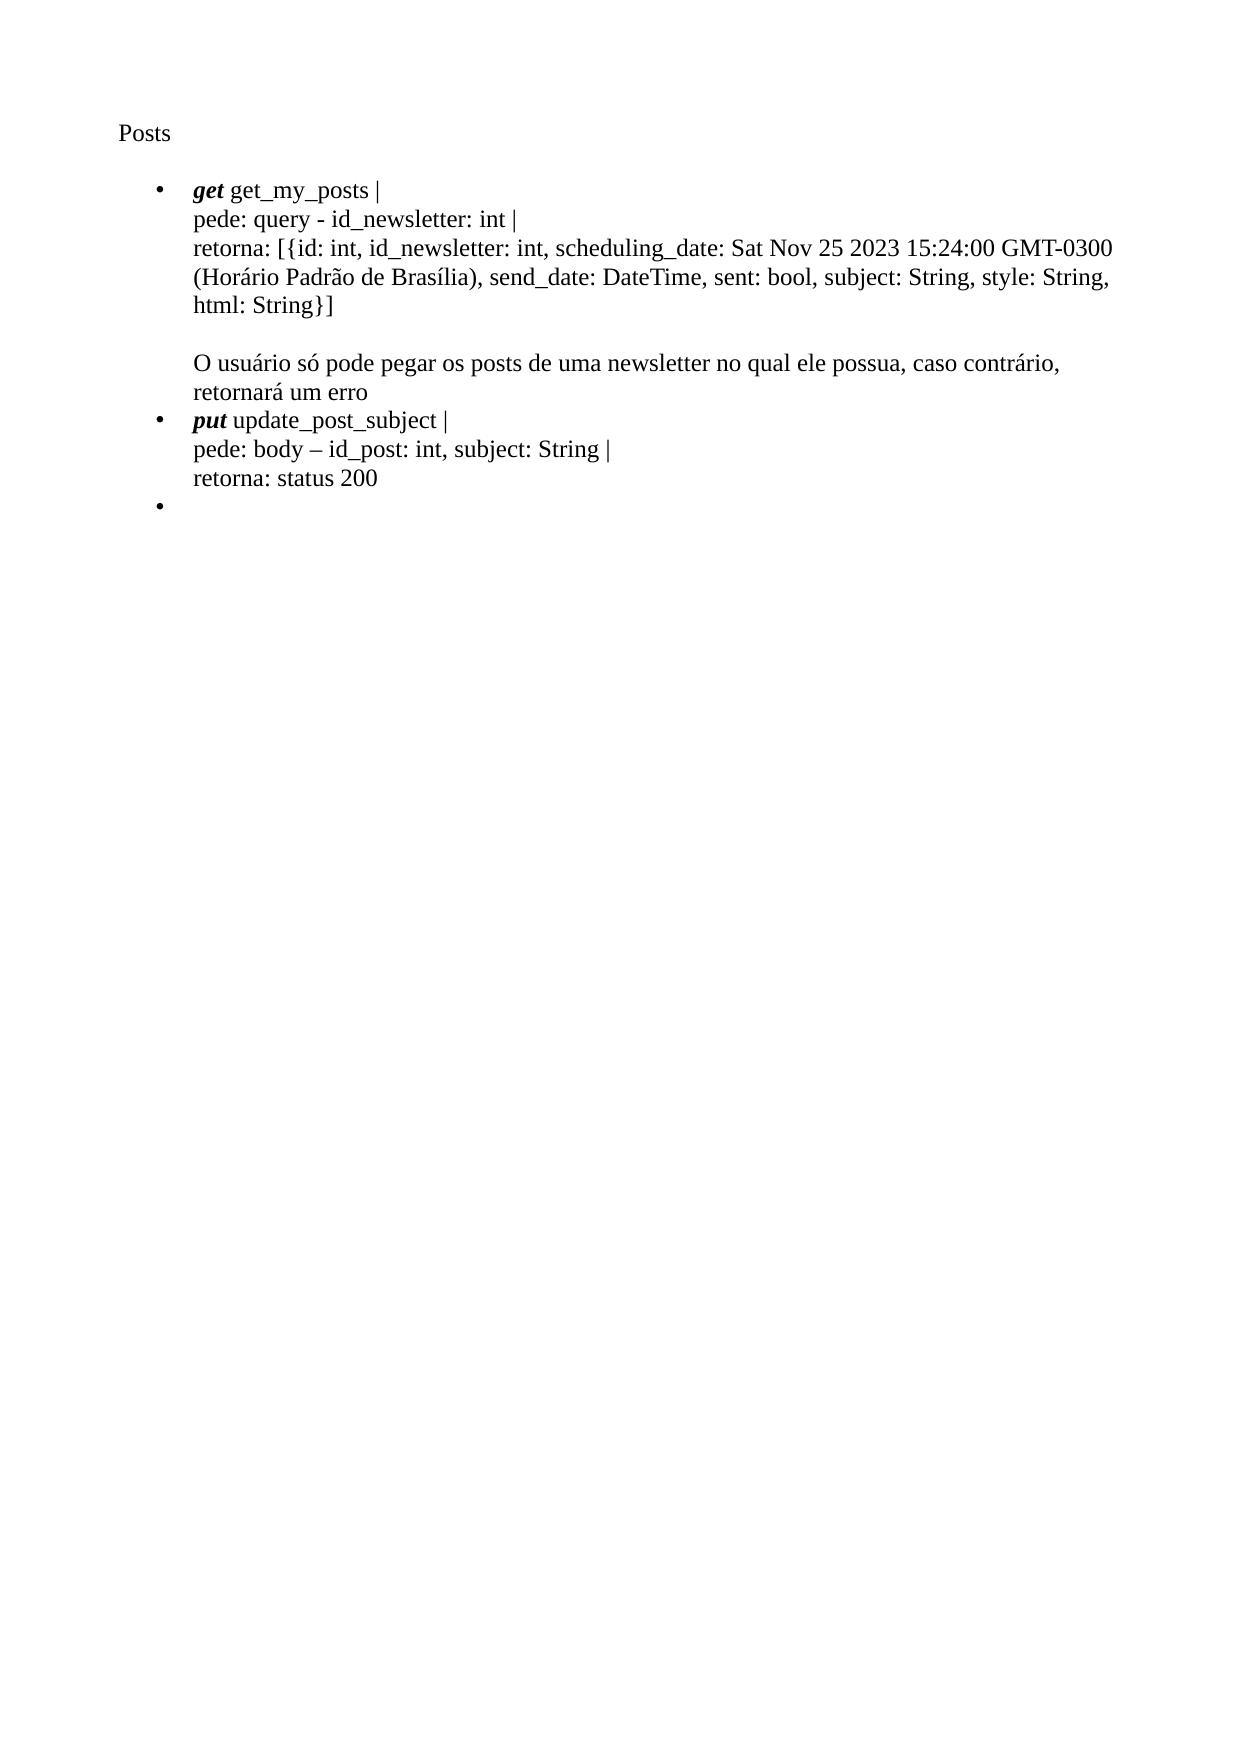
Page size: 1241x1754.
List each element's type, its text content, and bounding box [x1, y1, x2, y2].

list get get_my_posts | pede: query - id_newsletter: int | retorna: [{id: int, id_newsletter: int, scheduling_date: Sat Nov 25 2023 15:24:00 GMT-0300 (Horário Padrão de Brasília), send_date: DateTime, sent: bool, subject: String, style: String, html: String}] O usuário só pode pegar os posts de uma newsletter no qual ele possua, caso contrário, retornará um erro [156, 176, 1122, 406]
list put update_post_subject | pede: body – id_post: int, subject: String | retorna: status 200 [156, 406, 1122, 492]
text Posts [118, 118, 1122, 147]
